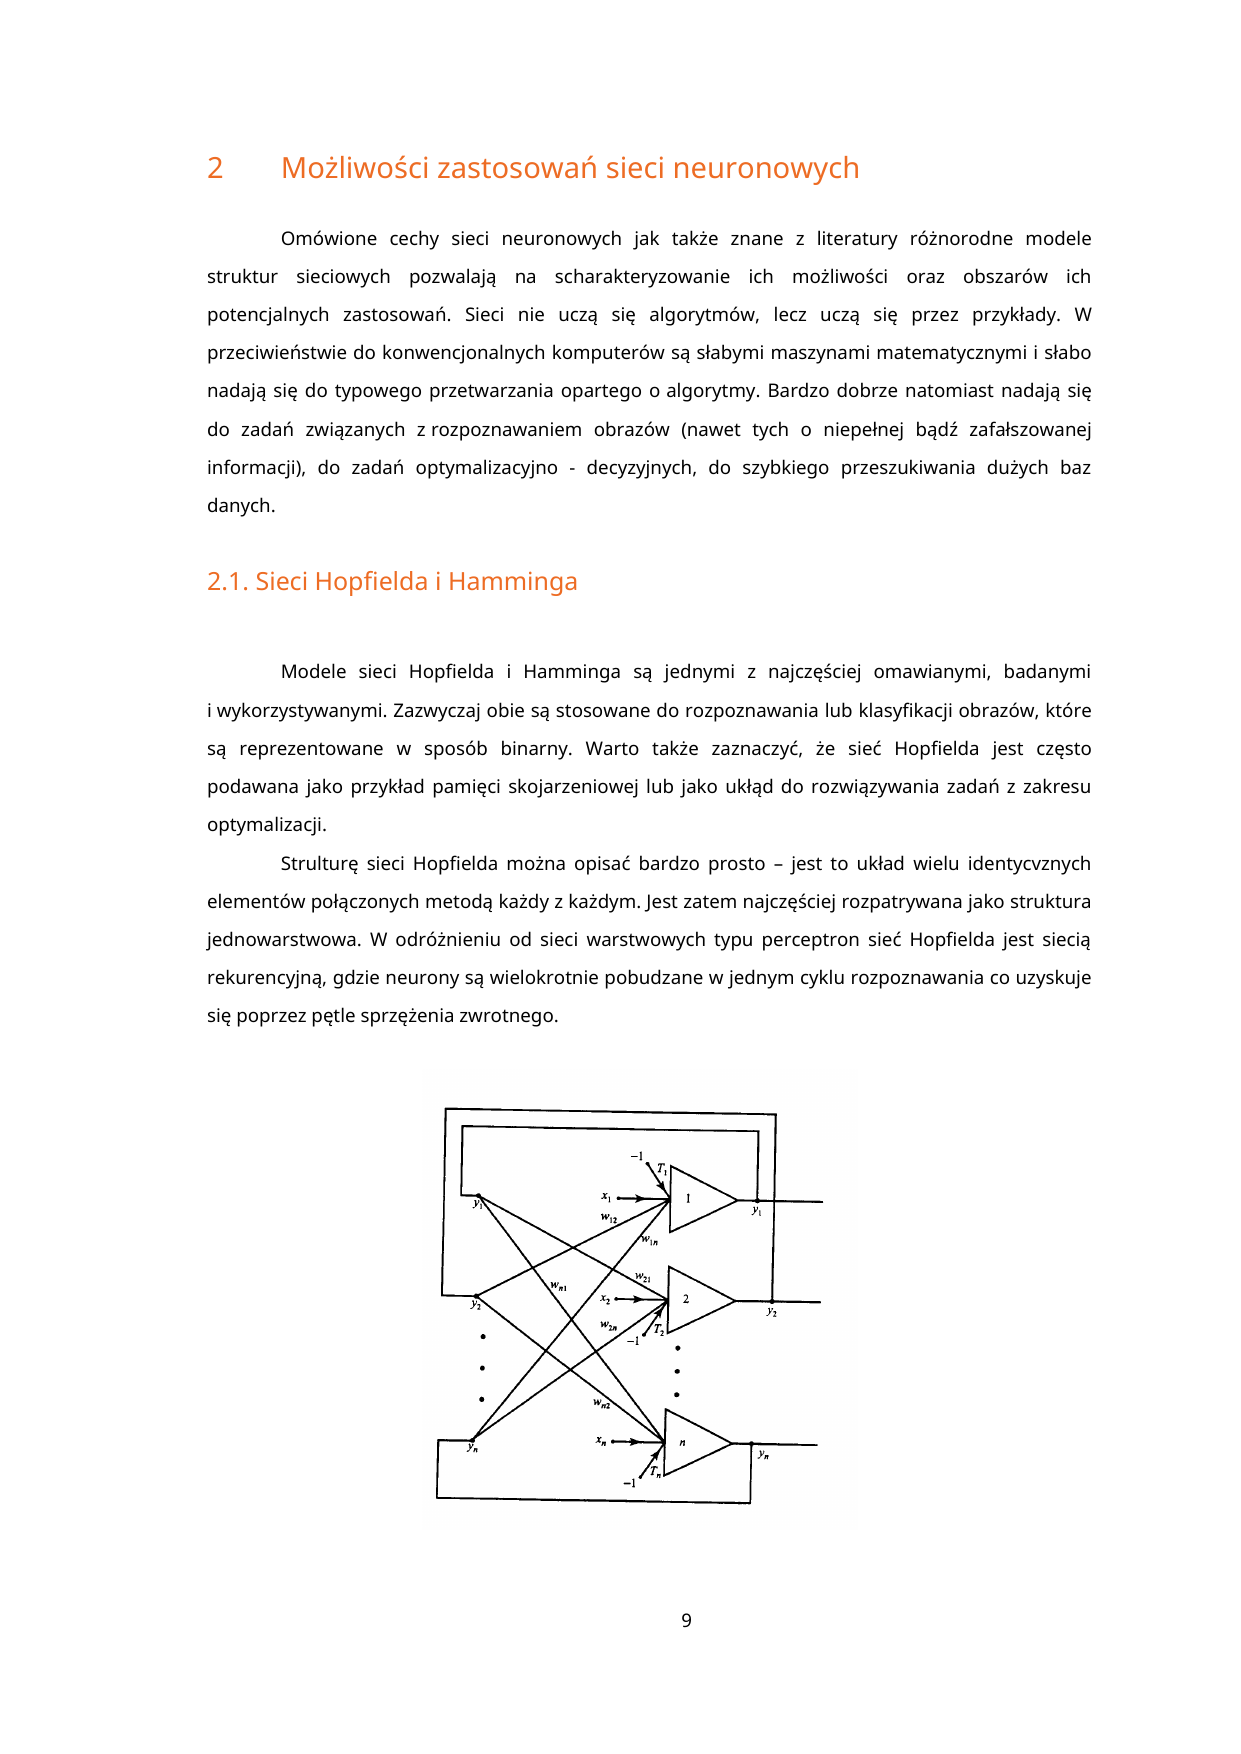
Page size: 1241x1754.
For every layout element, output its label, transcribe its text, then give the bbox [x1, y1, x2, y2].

subtitle Możliwości zastosowań sieci neuronowych [207, 148, 1092, 187]
text Strulturę sieci Hopfielda można opisać bardzo prosto – jest to układ wielu identycvznych elementów połączonych metodą każdy z każdym. Jest zatem najczęściej rozpatrywana jako struktura jednowarstwowa. W odróżnieniu od sieci warstwowych typu perceptron sieć Hopfielda jest siecią rekurencyjną, gdzie neurony są wielokrotnie pobudzane w jednym cyklu rozpoznawania co uzyskuje się poprzez pętle sprzężenia zwrotnego. [207, 850, 1092, 1028]
text Omówione cechy sieci neuronowych jak także znane z literatury różnorodne modele struktur sieciowych pozwalają na scharakteryzowanie ich możliwości oraz obszarów ich potencjalnych zastosowań. Sieci nie uczą się algorytmów, lecz uczą się przez przykłady. W przeciwieństwie do konwencjonalnych komputerów są słabymi maszynami matematycznymi i słabo nadają się do typowego przetwarzania opartego o algorytmy. Bardzo dobrze natomiast nadają się do zadań związanych z rozpoznawaniem obrazów (nawet tych o niepełnej bądź zafałszowanej informacji), do zadań optymalizacyjno - decyzyjnych, do szybkiego przeszukiwania dużych baz danych. [207, 225, 1092, 518]
text Modele sieci Hopfielda i Hamminga są jednymi z najczęściej omawianymi, badanymi i wykorzystywanymi. Zazwyczaj obie są stosowane do rozpoznawania lub klasyfikacji obrazów, które są reprezentowane w sposób binarny. Warto także zaznaczyć, że sieć Hopfielda jest często podawana jako przykład pamięci skojarzeniowej lub jako ukłąd do rozwiązywania zadań z zakresu optymalizacji. [207, 659, 1092, 837]
picture [422, 1069, 859, 1530]
subtitle 2.1. Sieci Hopfielda i Hamminga [207, 564, 1092, 598]
